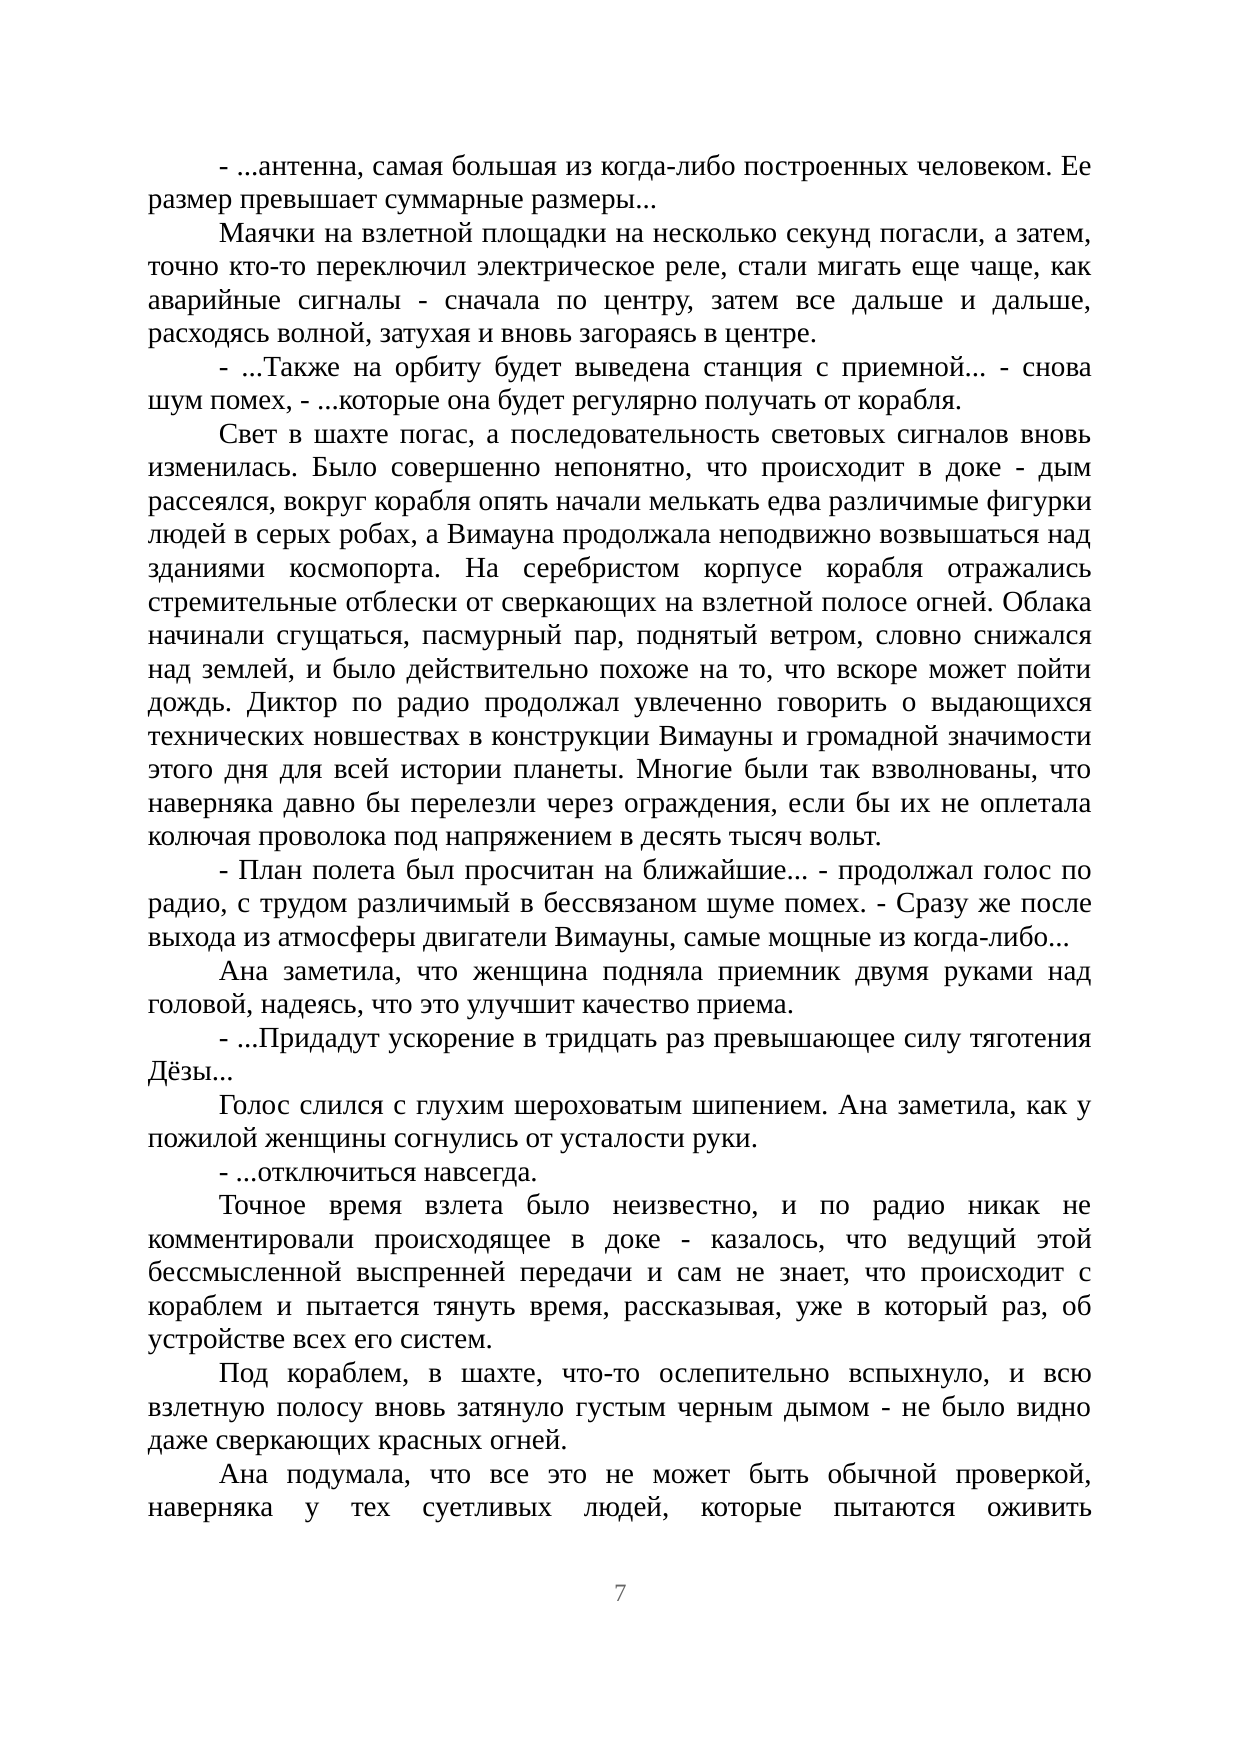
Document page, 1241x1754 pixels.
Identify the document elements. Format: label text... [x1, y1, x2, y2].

text Точное время взлета было неизвестно, и по радио никак не комментировали происходящее в доке - казалось, что ведущий этой бессмысленной выспренней передачи и сам не знает, что происходит с кораблем и пытается тянуть время, рассказывая, уже в который раз, об устройстве всех его систем. [148, 1187, 1093, 1355]
text Под кораблем, в шахте, что-то ослепительно вспыхнуло, и всю взлетную полосу вновь затянуло густым черным дымом - не было видно даже сверкающих красных огней. [148, 1355, 1093, 1456]
text - ...отключиться навсегда. [148, 1154, 1093, 1187]
text Ана подумала, что все это не может быть обычной проверкой, наверняка у тех суетливых людей, которые пытаются оживить [148, 1456, 1093, 1523]
text Свет в шахте погас, а последовательность световых сигналов вновь изменилась. Было совершенно непонятно, что происходит в доке - дым рассеялся, вокруг корабля опять начали мелькать едва различимые фигурки людей в серых робах, а Вимауна продолжала неподвижно возвышаться над зданиями космопорта. На серебристом корпусе корабля отражались стремительные отблески от сверкающих на взлетной полосе огней. Облака начинали сгущаться, пасмурный пар, поднятый ветром, словно снижался над землей, и было действительно похоже на то, что вскоре может пойти дождь. Диктор по радио продолжал увлеченно говорить о выдающихся технических новшествах в конструкции Вимауны и громадной значимости этого дня для всей истории планеты. Многие были так взволнованы, что наверняка давно бы перелезли через ограждения, если бы их не оплетала колючая проволока под напряжением в десять тысяч вольт. [148, 416, 1093, 852]
text - ...Придадут ускорение в тридцать раз превышающее силу тяготения Дёзы... [148, 1020, 1093, 1087]
text - ...антенна, самая большая из когда-либо построенных человеком. Ее размер превышает суммарные размеры... [148, 148, 1093, 215]
text - План полета был просчитан на ближайшие... - продолжал голос по радио, с трудом различимый в бессвязаном шуме помех. - Сразу же после выхода из атмосферы двигатели Вимауны, самые мощные из когда-либо... [148, 852, 1093, 953]
text Голос слился с глухим шероховатым шипением. Ана заметила, как у пожилой женщины согнулись от усталости руки. [148, 1087, 1093, 1154]
text - ...Также на орбиту будет выведена станция с приемной... - снова шум помех, - ...которые она будет регулярно получать от корабля. [148, 349, 1093, 416]
text Маячки на взлетной площадки на несколько секунд погасли, а затем, точно кто-то переключил электрическое реле, стали мигать еще чаще, как аварийные сигналы - сначала по центру, затем все дальше и дальше, расходясь волной, затухая и вновь загораясь в центре. [148, 215, 1093, 349]
text Ана заметила, что женщина подняла приемник двумя руками над головой, надеясь, что это улучшит качество приема. [148, 953, 1093, 1020]
